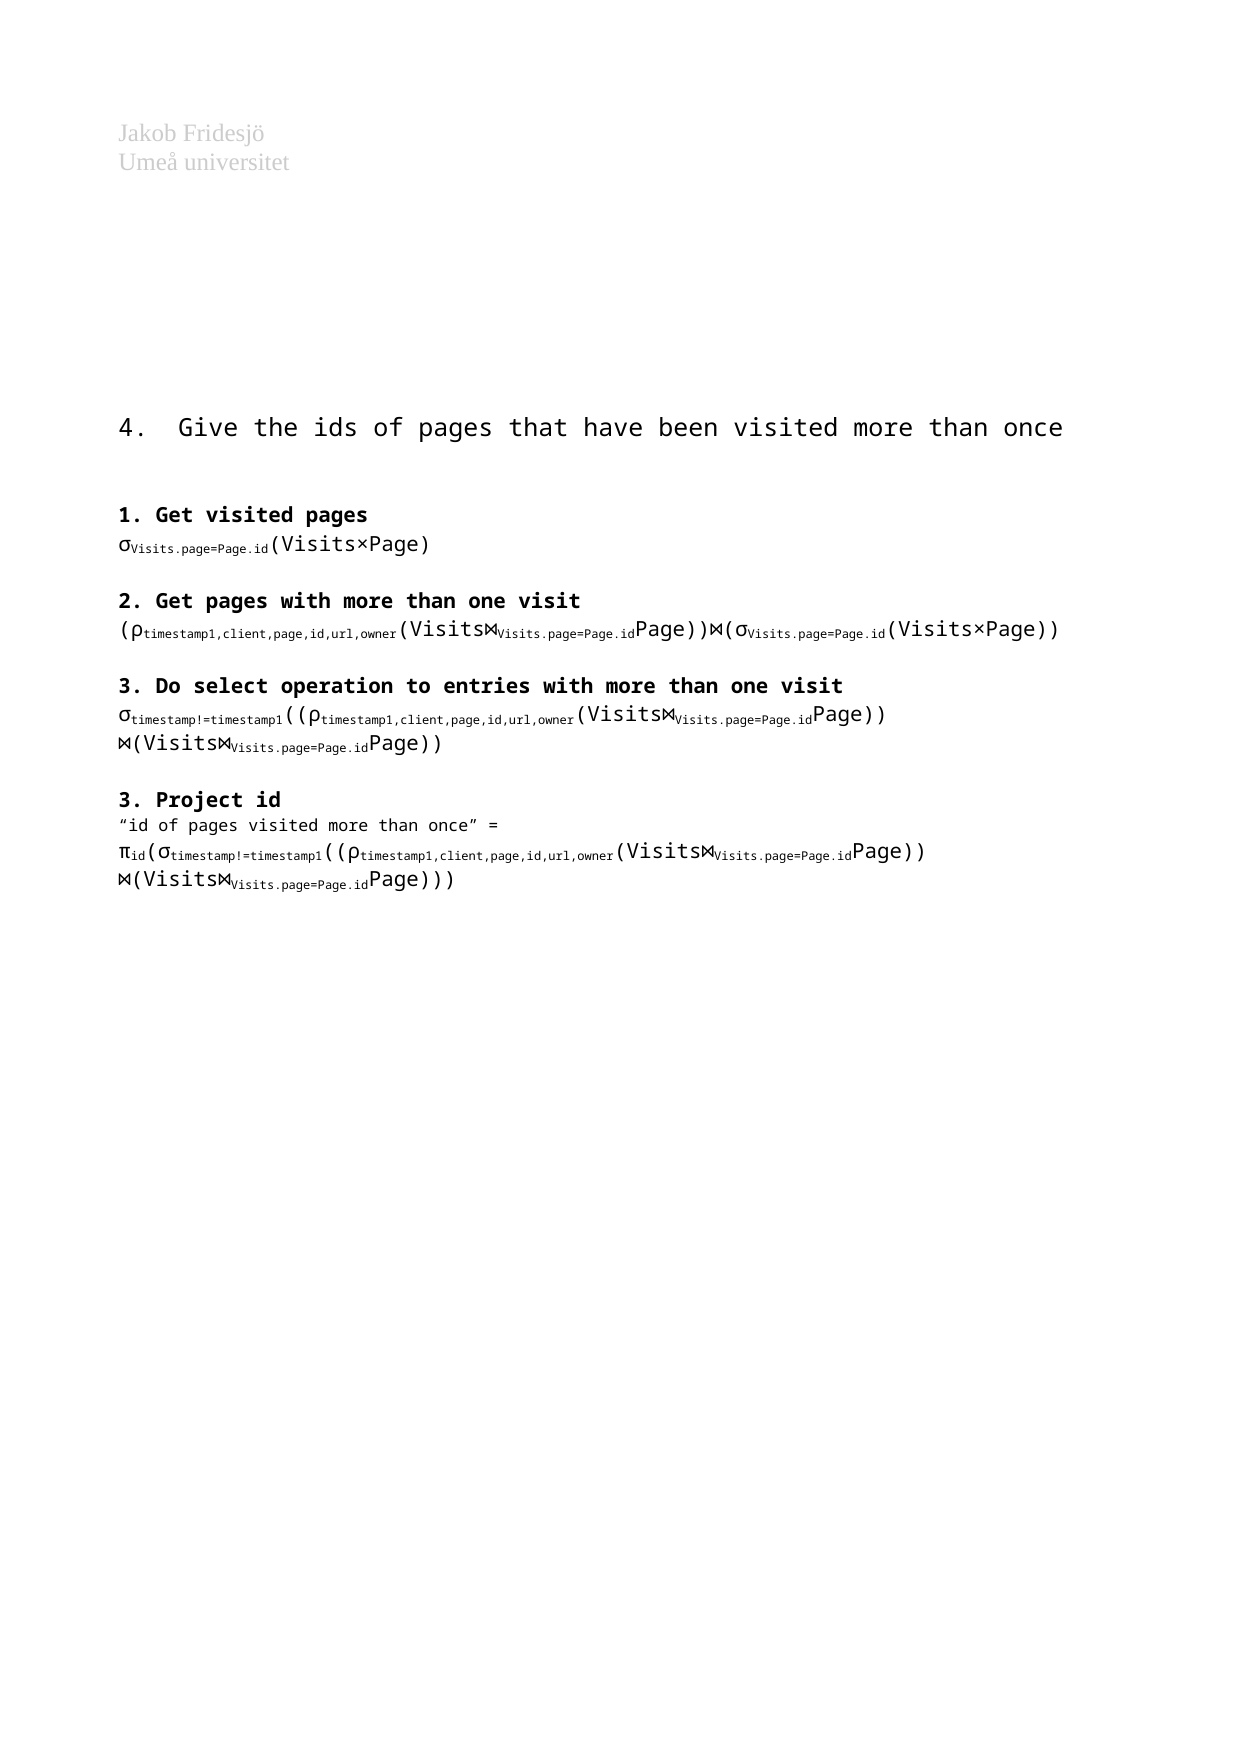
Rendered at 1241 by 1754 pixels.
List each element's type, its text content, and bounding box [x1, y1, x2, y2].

text (ρtimestamp1,client,page,id,url,owner(Visits⋈Visits.page=Page.idPage))⋈(σVisits.page=Page.id(Visits×Page)) [118, 614, 1122, 643]
text ⋈(Visits⋈Visits.page=Page.idPage))) [118, 864, 1122, 893]
text ⋈(Visits⋈Visits.page=Page.idPage)) [118, 728, 1122, 756]
text “id of pages visited more than once” = [118, 813, 1122, 836]
text 3. Do select operation to entries with more than one visit [118, 671, 1122, 699]
text 2. Get pages with more than one visit [118, 586, 1122, 614]
text 4. Give the ids of pages that have been visited more than once [118, 409, 1122, 443]
text σVisits.page=Page.id(Visits×Page) [118, 529, 1122, 557]
text 1. Get visited pages [118, 500, 1122, 529]
text σtimestamp!=timestamp1((ρtimestamp1,client,page,id,url,owner(Visits⋈Visits.page=Page.idPage)) [118, 699, 1122, 728]
text πid(σtimestamp!=timestamp1((ρtimestamp1,client,page,id,url,owner(Visits⋈Visits.page=Page.idPage)) [118, 836, 1122, 864]
text 3. Project id [118, 785, 1122, 813]
